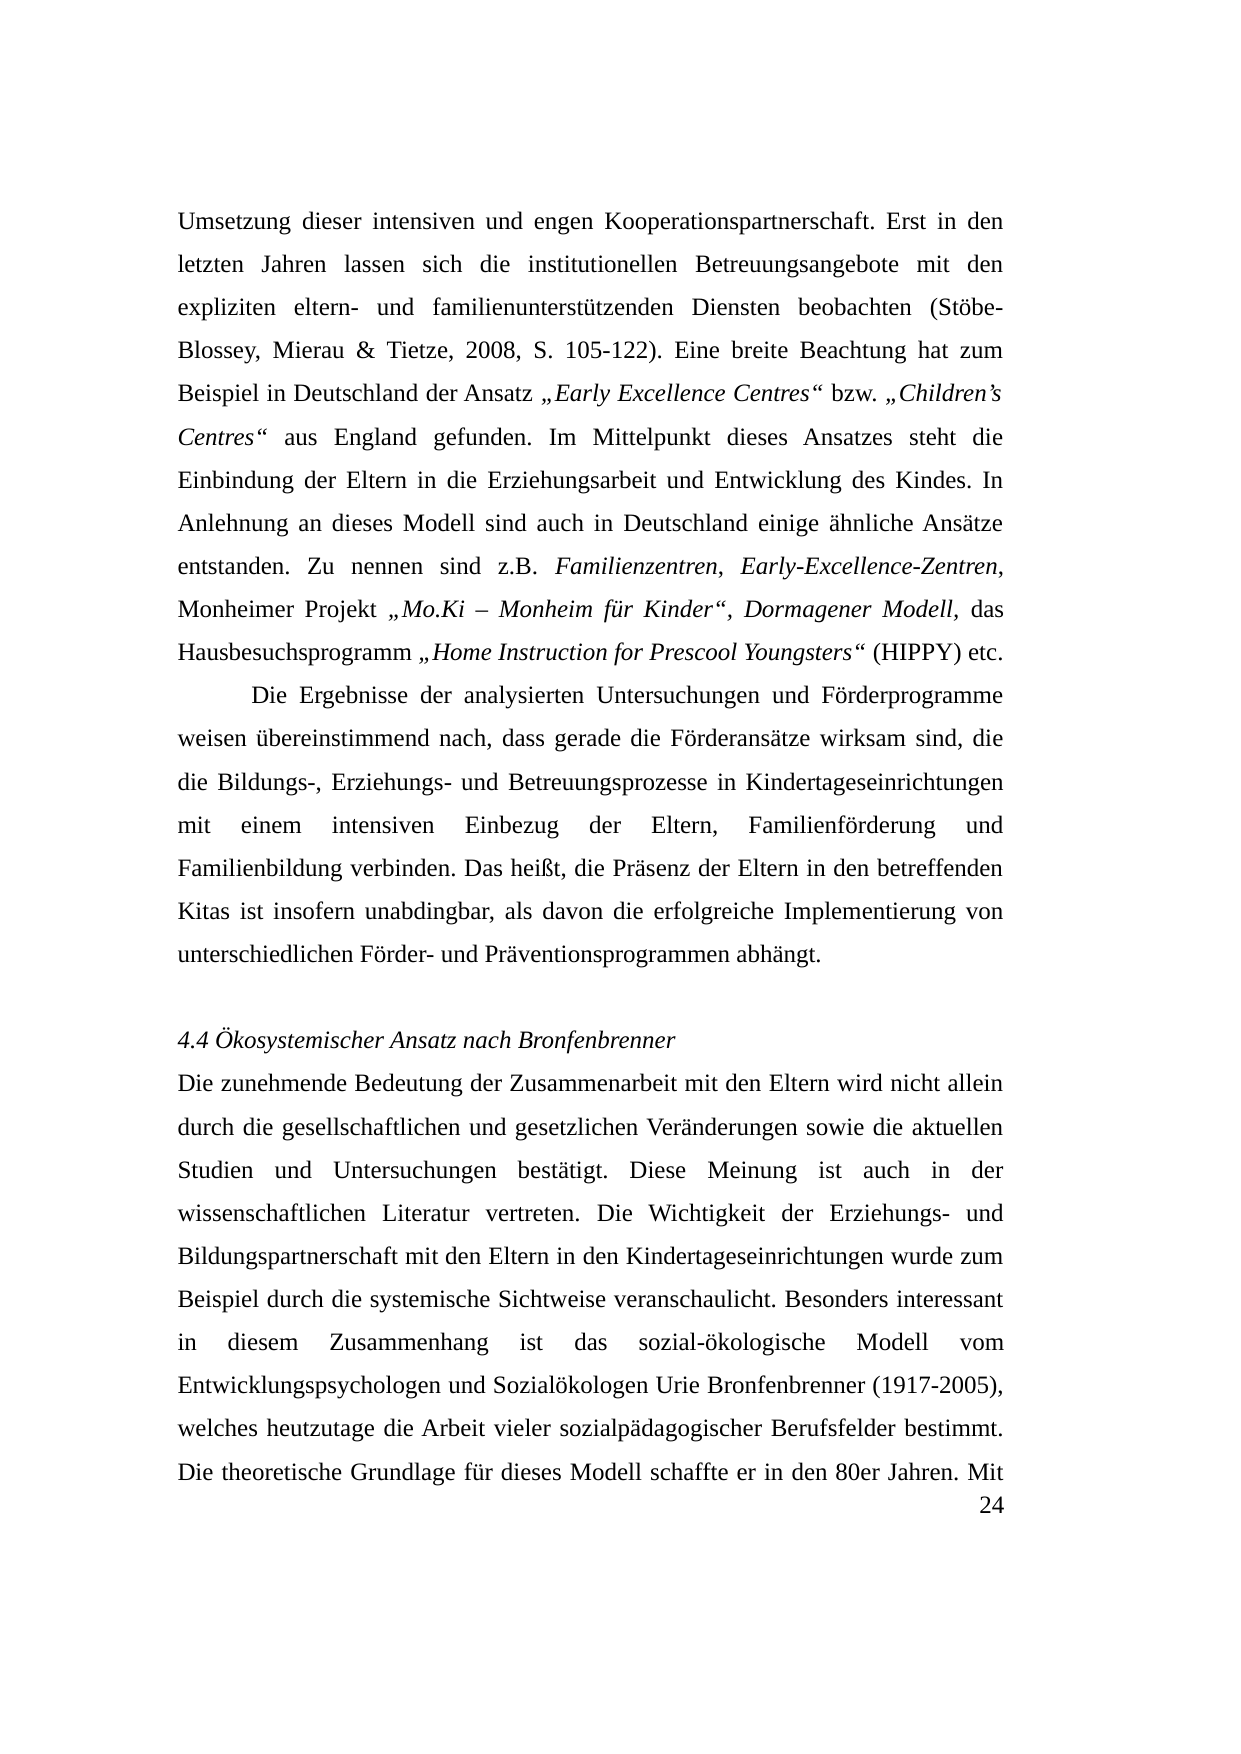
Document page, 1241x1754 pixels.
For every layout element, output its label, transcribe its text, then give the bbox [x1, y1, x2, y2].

text 4.4 Ökosystemischer Ansatz nach Bronfenbrenner [177, 1025, 1004, 1054]
text Die zunehmende Bedeutung der Zusammenarbeit mit den Eltern wird nicht allein durch die gesellschaftlichen und gesetzlichen Veränderungen sowie die aktuellen Studien und Untersuchungen bestätigt. Diese Meinung ist auch in der wissenschaftlichen Literatur vertreten. Die Wichtigkeit der Erziehungs- und Bildungspartnerschaft mit den Eltern in den Kindertageseinrichtungen wurde zum Beispiel durch die systemische Sichtweise veranschaulicht. Besonders interessant in diesem Zusammenhang ist das sozial-ökologische Modell vom Entwicklungspsychologen und Sozialökologen Urie Bronfenbrenner (1917-2005), welches heutzutage die Arbeit vieler sozialpädagogischer Berufsfelder bestimmt. Die theoretische Grundlage für dieses Modell schaffte er in den 80er Jahren. Mit [177, 1068, 1004, 1485]
text Umsetzung dieser intensiven und engen Kooperationspartnerschaft. Erst in den letzten Jahren lassen sich die institutionellen Betreuungsangebote mit den expliziten eltern- und familienunterstützenden Diensten beobachten (Stöbe-Blossey, Mierau & Tietze, 2008, S. 105-122). Eine breite Beachtung hat zum Beispiel in Deutschland der Ansatz „Early Excellence Centres“ bzw. „Children’s Centres“ aus England gefunden. Im Mittelpunkt dieses Ansatzes steht die Einbindung der Eltern in die Erziehungsarbeit und Entwicklung des Kindes. In Anlehnung an dieses Modell sind auch in Deutschland einige ähnliche Ansätze entstanden. Zu nennen sind z.B. Familienzentren, Early-Excellence-Zentren, Monheimer Projekt „Mo.Ki – Monheim für Kinder“, Dormagener Modell, das Hausbesuchsprogramm „Home Instruction for Prescool Youngsters“ (HIPPY) etc. [177, 206, 1004, 666]
text Die Ergebnisse der analysierten Untersuchungen und Förderprogramme weisen übereinstimmend nach, dass gerade die Förderansätze wirksam sind, die die Bildungs-, Erziehungs- und Betreuungsprozesse in Kindertageseinrichtungen mit einem intensiven Einbezug der Eltern, Familienförderung und Familienbildung verbinden. Das heißt, die Präsenz der Eltern in den betreffenden Kitas ist insofern unabdingbar, als davon die erfolgreiche Implementierung von unterschiedlichen Förder- und Präventionsprogrammen abhängt. [177, 680, 1004, 968]
